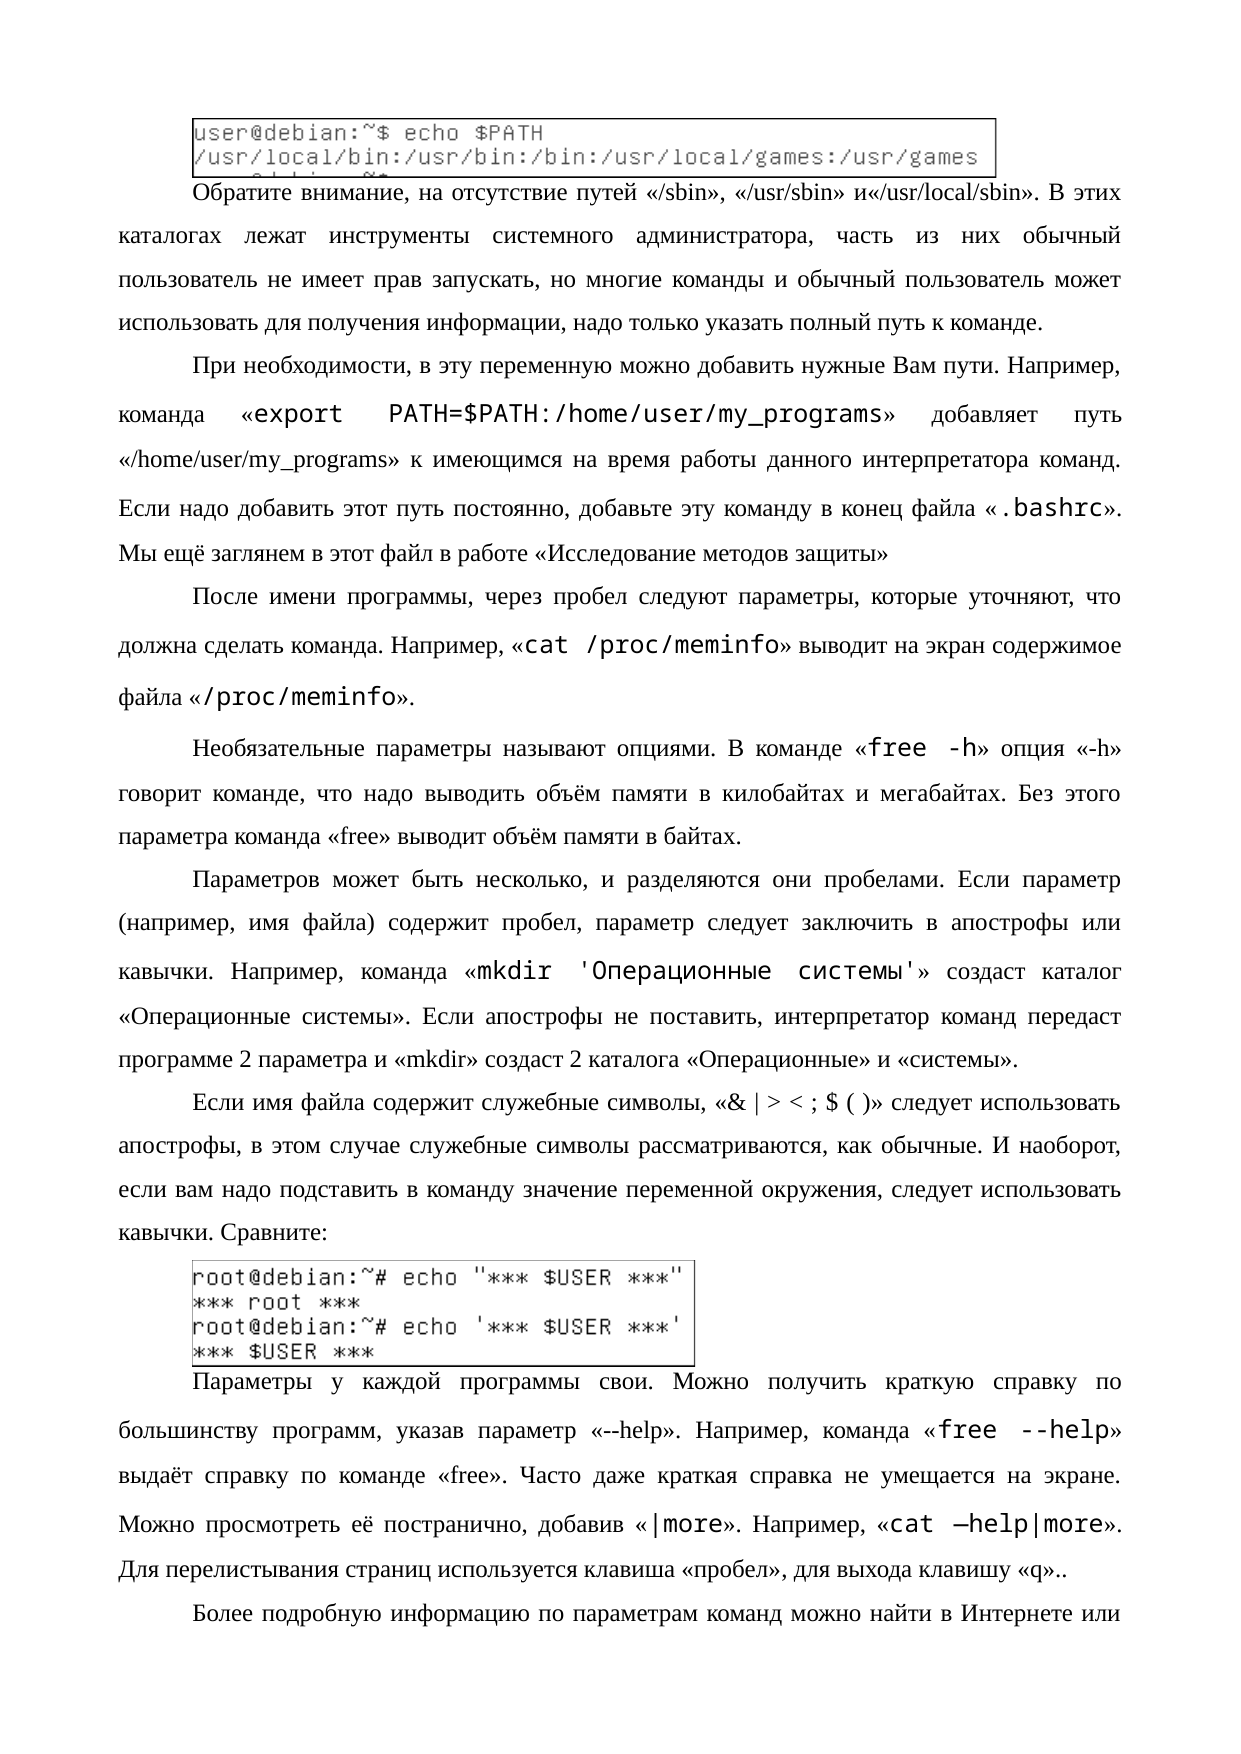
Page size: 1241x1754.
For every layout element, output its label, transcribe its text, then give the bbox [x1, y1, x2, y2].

text Параметры у каждой программы свои. Можно получить краткую справку по большинству программ, указав параметр «--help». Например, команда «free --help» выдаёт справку по команде «free». Часто даже краткая справка не умещается на экране. Можно просмотреть её постранично, добавив «|more». Например, «cat —help|more». Для перелистывания страниц используется клавиша «пробел», для выхода клавишу «q».. [118, 1366, 1122, 1583]
text После имени программы, через пробел следуют параметры, которые уточняют, что должна сделать команда. Например, «cat /proc/meminfo» выводит на экран содержимое файла «/proc/meminfo». [118, 581, 1122, 712]
picture [192, 1260, 696, 1367]
text Обратите внимание, на отсутствие путей «/sbin», «/usr/sbin» и«/usr/local/sbin». В этих каталогах лежат инструменты системного администратора, часть из них обычный пользователь не имеет прав запускать, но многие команды и обычный пользователь может использовать для получения информации, надо только указать полный путь к команде. [118, 177, 1122, 336]
text При необходимости, в эту переменную можно добавить нужные Вам пути. Например, команда «export PATH=$PATH:/home/user/my_programs» добавляет путь «/home/user/my_programs» к имеющимся на время работы данного интерпретатора команд. Если надо добавить этот путь постоянно, добавьте эту команду в конец файла «.bashrc». Мы ещё заглянем в этот файл в работе «Исследование методов защиты» [118, 350, 1122, 567]
text Если имя файла содержит служебные символы, «& | > < ; $ ( )» следует использовать апострофы, в этом случае служебные символы рассматриваются, как обычные. И наоборот, если вам надо подставить в команду значение переменной окружения, следует использовать кавычки. Сравните: [118, 1087, 1122, 1246]
picture [192, 118, 997, 178]
text Необязательные параметры называют опциями. В команде «free -h» опция «-h» говорит команде, что надо выводить объём памяти в килобайтах и мегабайтах. Без этого параметра команда «free» выводит объём памяти в байтах. [118, 729, 1122, 849]
text Более подробную информацию по параметрам команд можно найти в Интернете или [118, 1598, 1122, 1626]
text Параметров может быть несколько, и разделяются они пробелами. Если параметр (например, имя файла) содержит пробел, параметр следует заключить в апострофы или кавычки. Например, команда «mkdir 'Операционные системы'» создаст каталог «Операционные системы». Если апострофы не поставить, интерпретатор команд передаст программе 2 параметра и «mkdir» создаст 2 каталога «Операционные» и «системы». [118, 864, 1122, 1073]
